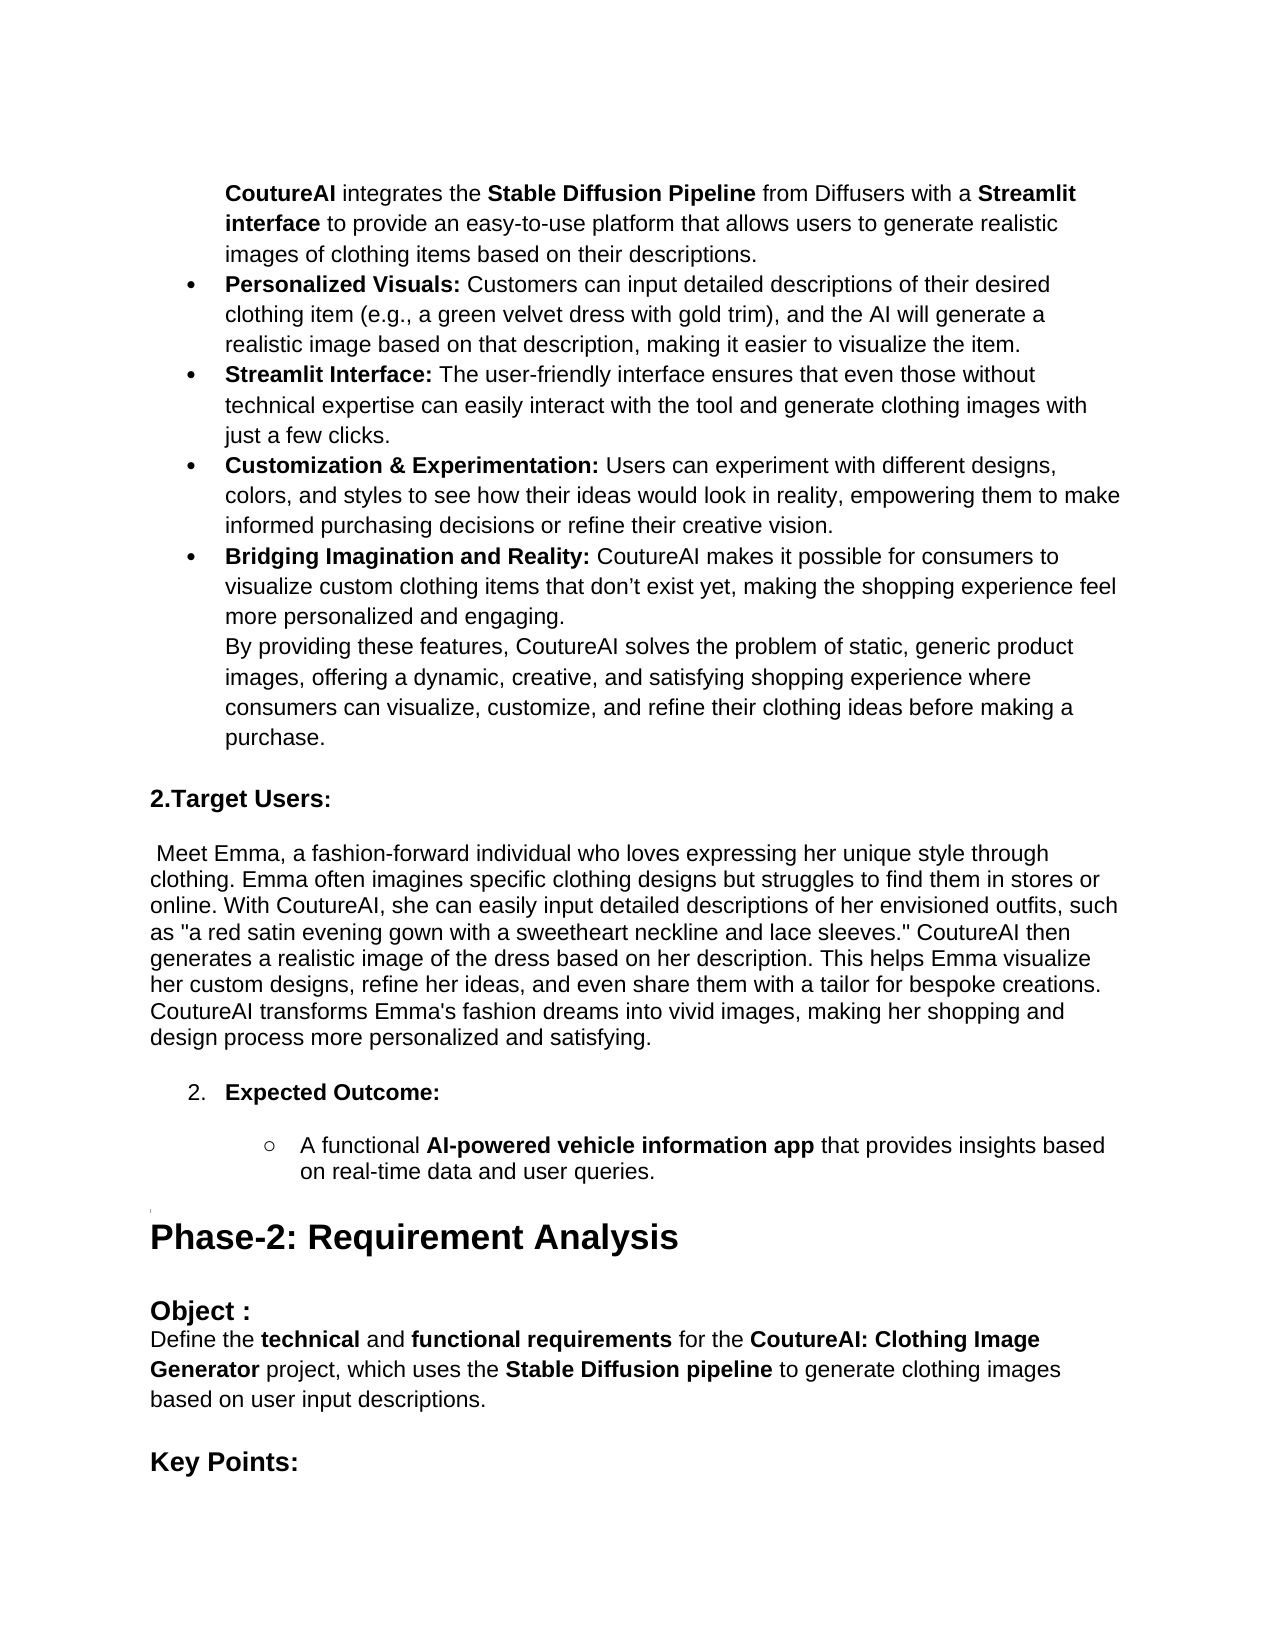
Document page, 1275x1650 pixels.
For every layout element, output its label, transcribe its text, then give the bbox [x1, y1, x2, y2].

text CoutureAI integrates the Stable Diffusion Pipeline from Diffusers with a Streamlit interface to provide an easy-to-use platform that allows users to generate realistic images of clothing items based on their descriptions. [225, 150, 1125, 267]
subtitle Object : [150, 1295, 1125, 1326]
list Bridging Imagination and Reality: CoutureAI makes it possible for consumers to visualize custom clothing items that don’t exist yet, making the shopping experience feel more personalized and engaging. [187, 543, 1125, 629]
list Personalized Visuals: Customers can input detailed descriptions of their desired clothing item (e.g., a green velvet dress with gold trim), and the AI will generate a realistic image based on that description, making it easier to visualize the item. [187, 271, 1125, 358]
subtitle Phase-2: Requirement Analysis [150, 1217, 1125, 1257]
subtitle Key Points: [150, 1446, 1125, 1477]
list A functional AI-powered vehicle information app that provides insights based on real-time data and user queries. [262, 1132, 1125, 1184]
list Streamlit Interface: The user-friendly interface ensures that even those without technical expertise can easily interact with the tool and generate clothing images with just a few clicks. [187, 361, 1125, 448]
text 2.Target Users: [150, 784, 1125, 839]
text Meet Emma, a fashion-forward individual who loves expressing her unique style through clothing. Emma often imagines specific clothing designs but struggles to find them in stores or online. With CoutureAI, she can easily input detailed descriptions of her envisioned outfits, such as "a red satin evening gown with a sweetheart neckline and lace sleeves." CoutureAI then generates a realistic image of the dress based on her description. This helps Emma visualize her custom designs, refine her ideas, and even share them with a tailor for bespoke creations. CoutureAI transforms Emma's fashion dreams into vivid images, making her shopping and design process more personalized and satisfying. [150, 839, 1125, 1050]
text Define the technical and functional requirements for the CoutureAI: Clothing Image Generator project, which uses the Stable Diffusion pipeline to generate clothing images based on user input descriptions. [150, 1326, 1125, 1413]
list Expected Outcome: [187, 1079, 1125, 1132]
list Customization & Experimentation: Users can experiment with different designs, colors, and styles to see how their ideas would look in reality, empowering them to make informed purchasing decisions or refine their creative vision. [187, 452, 1125, 539]
text By providing these features, CoutureAI solves the problem of static, generic product images, offering a dynamic, creative, and satisfying shopping experience where consumers can visualize, customize, and refine their clothing ideas before making a purchase. [225, 633, 1125, 750]
